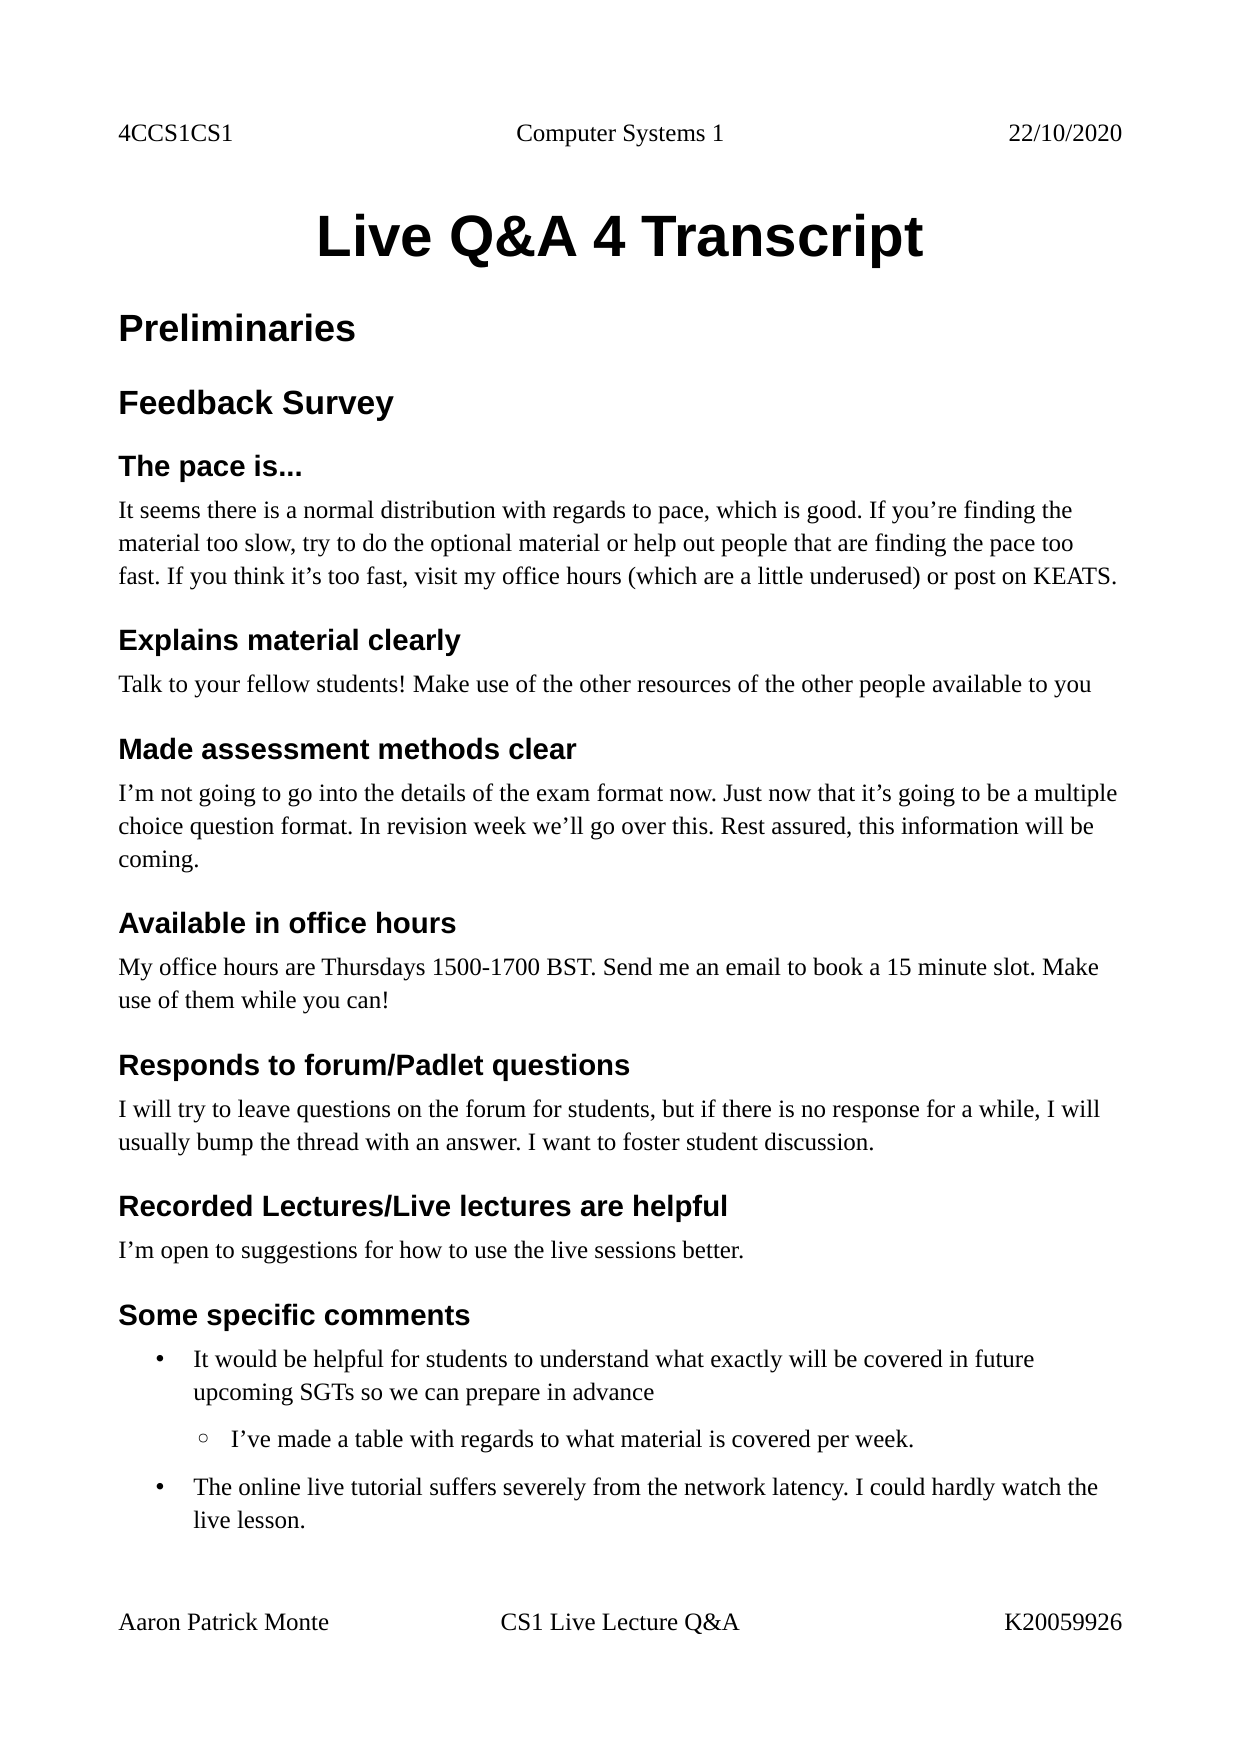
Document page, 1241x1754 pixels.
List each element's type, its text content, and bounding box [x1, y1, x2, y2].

text I’m open to suggestions for how to use the live sessions better. [118, 1235, 1122, 1264]
list I’ve made a table with regards to what material is covered per week. [193, 1424, 1122, 1453]
subtitle Available in office hours [118, 906, 1122, 940]
subtitle The pace is... [118, 449, 1122, 482]
subtitle Responds to forum/Padlet questions [118, 1047, 1122, 1081]
subtitle Some specific comments [118, 1297, 1122, 1331]
title Live Q&A 4 Transcript [118, 201, 1122, 268]
text I will try to leave questions on the forum for students, but if there is no response for a while, I will usually bump the thread with an answer. I want to foster student discussion. [118, 1094, 1122, 1156]
subtitle Feedback Survey [118, 383, 1122, 422]
list The online live tutorial suffers severely from the network latency. I could hardly watch the live lesson. [156, 1472, 1122, 1534]
list It would be helpful for students to understand what exactly will be covered in future upcoming SGTs so we can prepare in advance [156, 1344, 1122, 1405]
text Talk to your fellow students! Make use of the other resources of the other people available to you [118, 669, 1122, 698]
text My office hours are Thursdays 1500-1700 BST. Send me an email to book a 15 minute slot. Make use of them while you can! [118, 952, 1122, 1014]
text It seems there is a normal distribution with regards to pace, which is good. If you’re finding the material too slow, try to do the optional material or help out people that are finding the pace too fast. If you think it’s too fast, visit my office hours (which are a little underused) or post on KEATS. [118, 495, 1122, 590]
subtitle Preliminaries [118, 306, 1122, 349]
subtitle Recorded Lectures/Live lectures are helpful [118, 1189, 1122, 1223]
subtitle Made assessment methods clear [118, 732, 1122, 765]
subtitle Explains material clearly [118, 623, 1122, 657]
text I’m not going to go into the details of the exam format now. Just now that it’s going to be a multiple choice question format. In revision week we’ll go over this. Rest assured, this information will be coming. [118, 778, 1122, 873]
